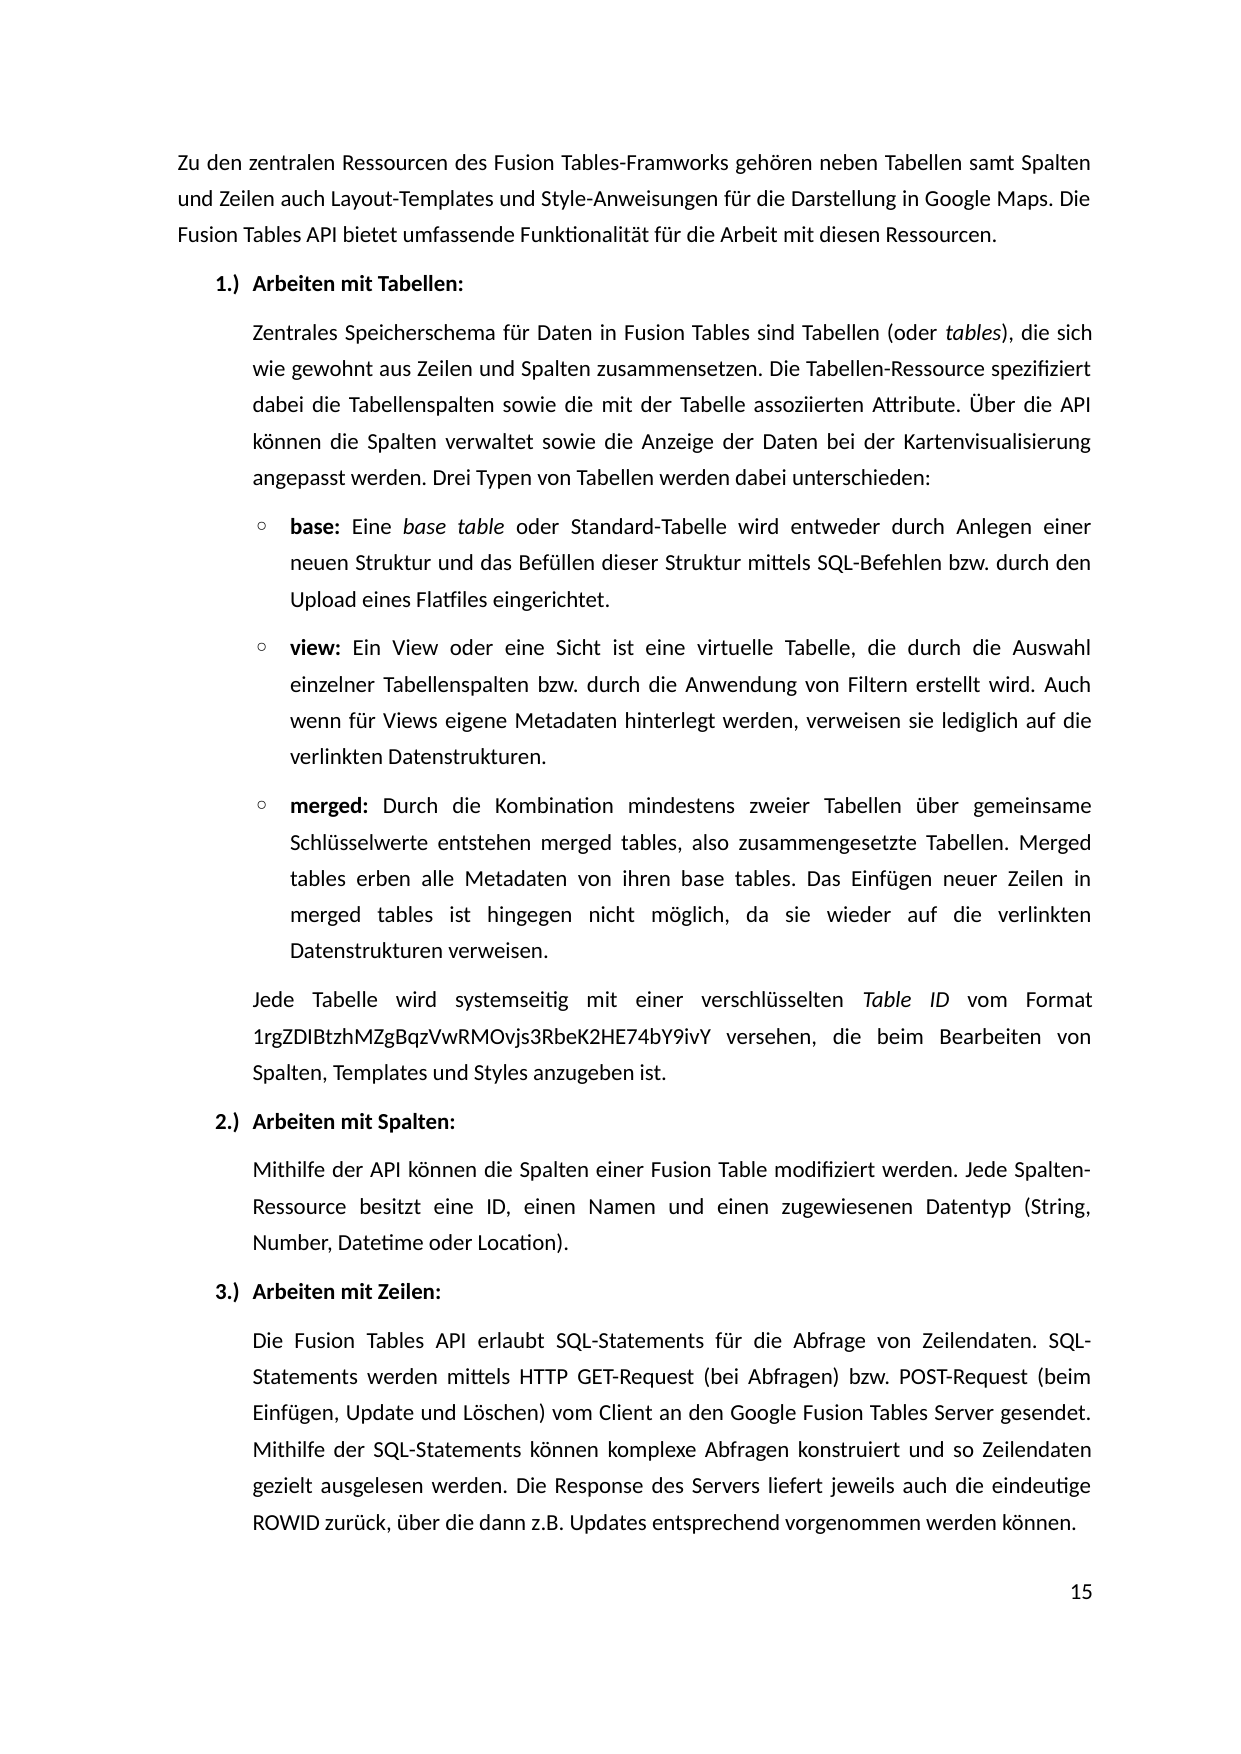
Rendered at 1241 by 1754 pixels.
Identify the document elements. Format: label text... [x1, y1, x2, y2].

list Arbeiten mit Spalten: [215, 1107, 1093, 1135]
list view: Ein View oder eine Sicht ist eine virtuelle Tabelle, die durch die Auswahl einzelner Tabellenspalten bzw. durch die Anwendung von Filtern erstellt wird. Auch wenn für Views eigene Metadaten hinterlegt werden, verweisen sie lediglich auf die verlinkten Datenstrukturen. [252, 633, 1093, 771]
list Mithilfe der API können die Spalten einer Fusion Table modifiziert werden. Jede Spalten-Ressource besitzt eine ID, einen Namen und einen zugewiesenen Datentyp (String, Number, Datetime oder Location). [215, 1156, 1093, 1256]
list Die Fusion Tables API erlaubt SQL-Statements für die Abfrage von Zeilendaten. SQL-Statements werden mittels HTTP GET-Request (bei Abfragen) bzw. POST-Request (beim Einfügen, Update und Löschen) vom Client an den Google Fusion Tables Server gesendet. Mithilfe der SQL-Statements können komplexe Abfragen konstruiert und so Zeilendaten gezielt ausgelesen werden. Die Response des Servers liefert jeweils auch die eindeutige ROWID zurück, über die dann z.B. Updates entsprechend vorgenommen werden können. [215, 1326, 1093, 1536]
list Arbeiten mit Tabellen: [215, 269, 1093, 297]
list merged: Durch die Kombination mindestens zweier Tabellen über gemeinsame Schlüsselwerte entstehen merged tables, also zusammengesetzte Tabellen. Merged tables erben alle Metadaten von ihren base tables. Das Einfügen neuer Zeilen in merged tables ist hingegen nicht möglich, da sie wieder auf die verlinkten Datenstrukturen verweisen. [252, 791, 1093, 965]
list Jede Tabelle wird systemseitig mit einer verschlüsselten Table ID vom Format 1rgZDIBtzhMZgBqzVwRMOvjs3RbeK2HE74bY9ivY versehen, die beim Bearbeiten von Spalten, Templates und Styles anzugeben ist. [215, 985, 1093, 1086]
list Zentrales Speicherschema für Daten in Fusion Tables sind Tabellen (oder tables), die sich wie gewohnt aus Zeilen und Spalten zusammensetzen. Die Tabellen-Ressource spezifiziert dabei die Tabellenspalten sowie die mit der Tabelle assoziierten Attribute. Über die API können die Spalten verwaltet sowie die Anzeige der Daten bei der Kartenvisualisierung angepasst werden. Drei Typen von Tabellen werden dabei unterschieden: [215, 318, 1093, 491]
list base: Eine base table oder Standard-Tabelle wird entweder durch Anlegen einer neuen Struktur und das Befüllen dieser Struktur mittels SQL-Befehlen bzw. durch den Upload eines Flatfiles eingerichtet. [252, 512, 1093, 613]
list Arbeiten mit Zeilen: [215, 1277, 1093, 1305]
text Zu den zentralen Ressourcen des Fusion Tables-Framworks gehören neben Tabellen samt Spalten und Zeilen auch Layout-Templates und Style-Anweisungen für die Darstellung in Google Maps. Die Fusion Tables API bietet umfassende Funktionalität für die Arbeit mit diesen Ressourcen. [177, 148, 1093, 248]
